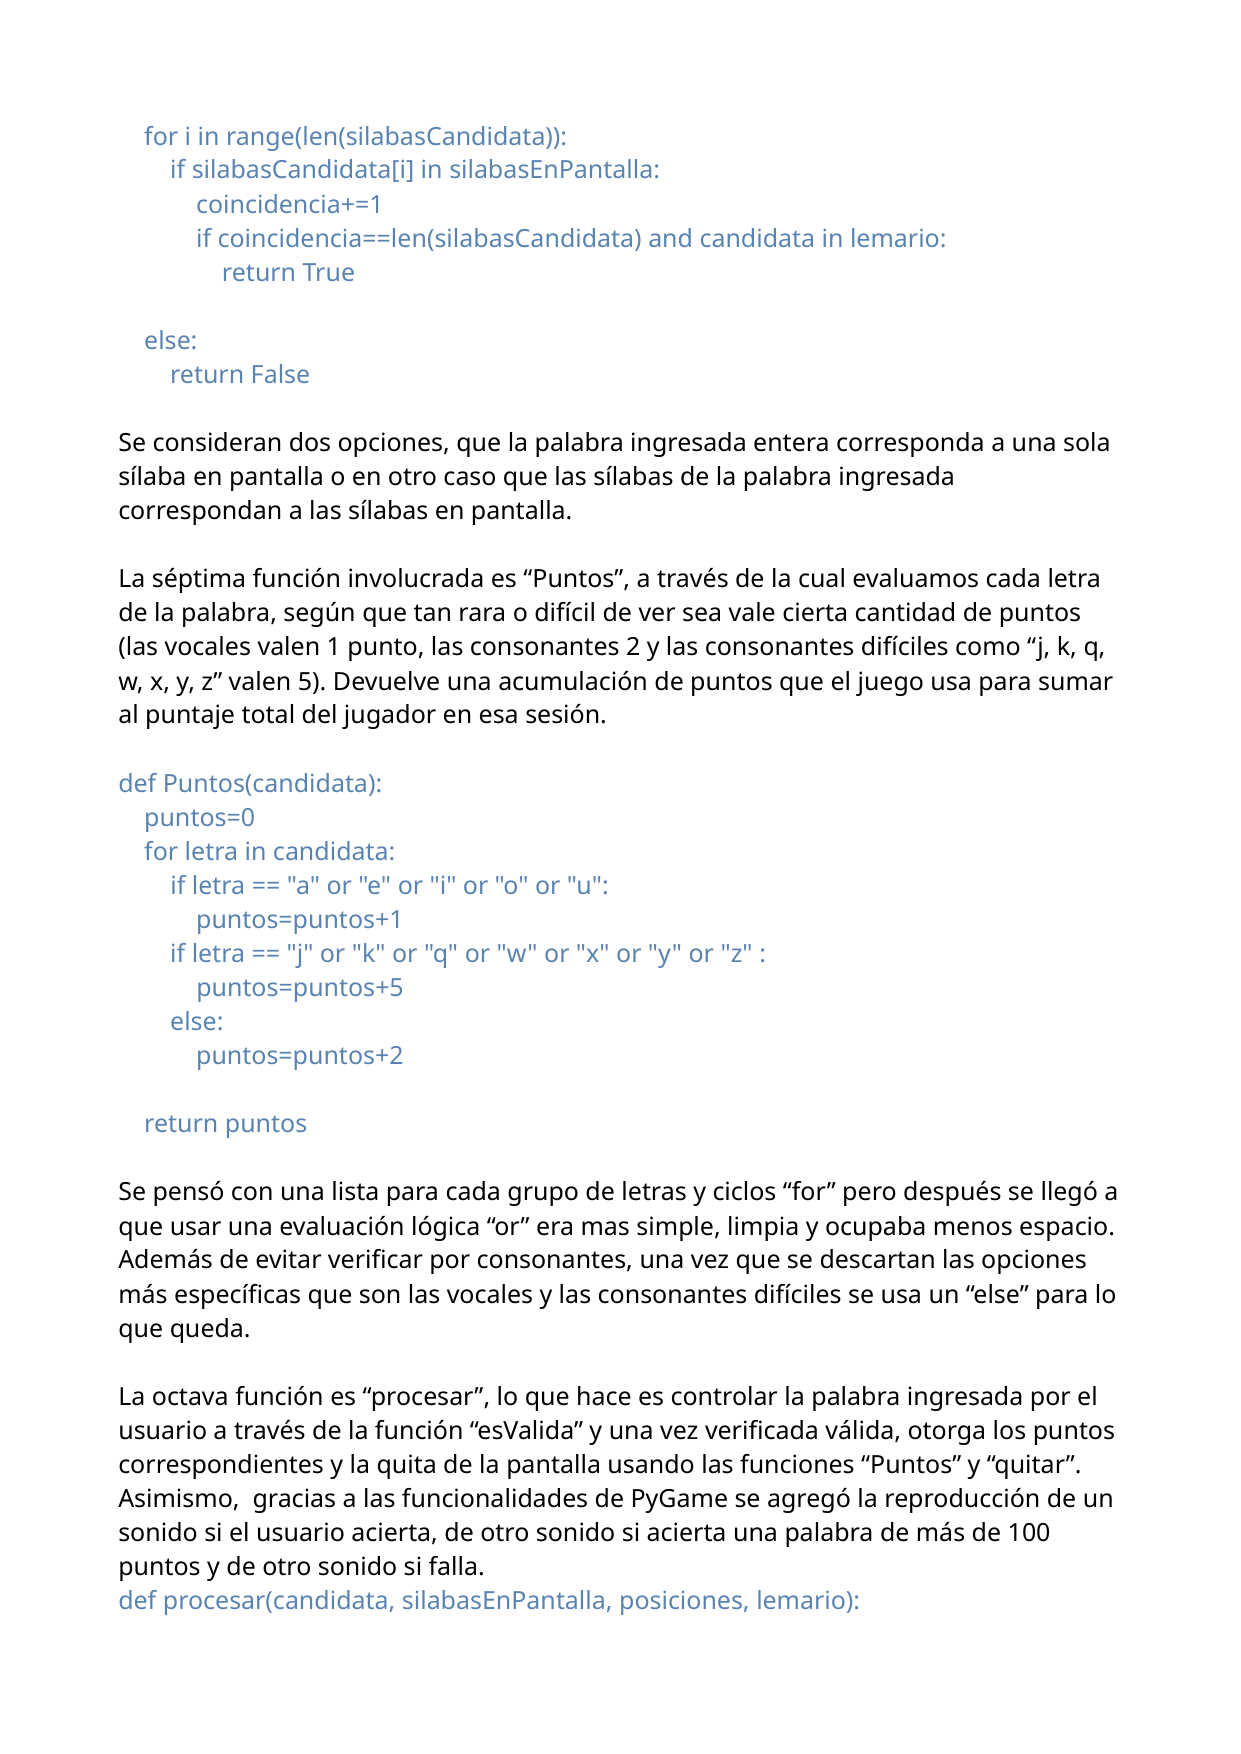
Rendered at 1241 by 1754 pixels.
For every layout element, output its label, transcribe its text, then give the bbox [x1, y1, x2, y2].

text else: [118, 1004, 1122, 1038]
text return True [118, 254, 1122, 288]
text Se consideran dos opciones, que la palabra ingresada entera corresponda a una sola sílaba en pantalla o en otro caso que las sílabas de la palabra ingresada correspondan a las sílabas en pantalla. [118, 425, 1122, 527]
text else: [118, 322, 1122, 357]
text if letra == "j" or "k" or "q" or "w" or "x" or "y" or "z" : [118, 936, 1122, 970]
text Se pensó con una lista para cada grupo de letras y ciclos “for” pero después se llegó a que usar una evaluación lógica “or” era mas simple, limpia y ocupaba menos espacio. Además de evitar verificar por consonantes, una vez que se descartan las opciones más específicas que son las vocales y las consonantes difíciles se usa un “else” para lo que queda. [118, 1174, 1122, 1344]
text puntos=puntos+2 [118, 1038, 1122, 1072]
text La octava función es “procesar”, lo que hace es controlar la palabra ingresada por el usuario a través de la función “esValida” y una vez verificada válida, otorga los puntos correspondientes y la quita de la pantalla usando las funciones “Puntos” y “quitar”. [118, 1378, 1122, 1481]
text puntos=puntos+5 [118, 970, 1122, 1004]
text return puntos [118, 1106, 1122, 1140]
text if silabasCandidata[i] in silabasEnPantalla: [118, 152, 1122, 186]
text La séptima función involucrada es “Puntos”, a través de la cual evaluamos cada letra de la palabra, según que tan rara o difícil de ver sea vale cierta cantidad de puntos (las vocales valen 1 punto, las consonantes 2 y las consonantes difíciles como “j, k, q, w, x, y, z” valen 5). Devuelve una acumulación de puntos que el juego usa para sumar al puntaje total del jugador en esa sesión. [118, 561, 1122, 731]
text if coincidencia==len(silabasCandidata) and candidata in lemario: [118, 220, 1122, 254]
text return False [118, 357, 1122, 391]
text puntos=0 [118, 799, 1122, 833]
text puntos=puntos+1 [118, 902, 1122, 936]
text def procesar(candidata, silabasEnPantalla, posiciones, lemario): [118, 1583, 1122, 1617]
text for letra in candidata: [118, 833, 1122, 867]
text for i in range(len(silabasCandidata)): [118, 118, 1122, 152]
text Asimismo, gracias a las funcionalidades de PyGame se agregó la reproducción de un sonido si el usuario acierta, de otro sonido si acierta una palabra de más de 100 puntos y de otro sonido si falla. [118, 1481, 1122, 1583]
text if letra == "a" or "e" or "i" or "o" or "u": [118, 867, 1122, 902]
text coincidencia+=1 [118, 186, 1122, 220]
text def Puntos(candidata): [118, 765, 1122, 799]
